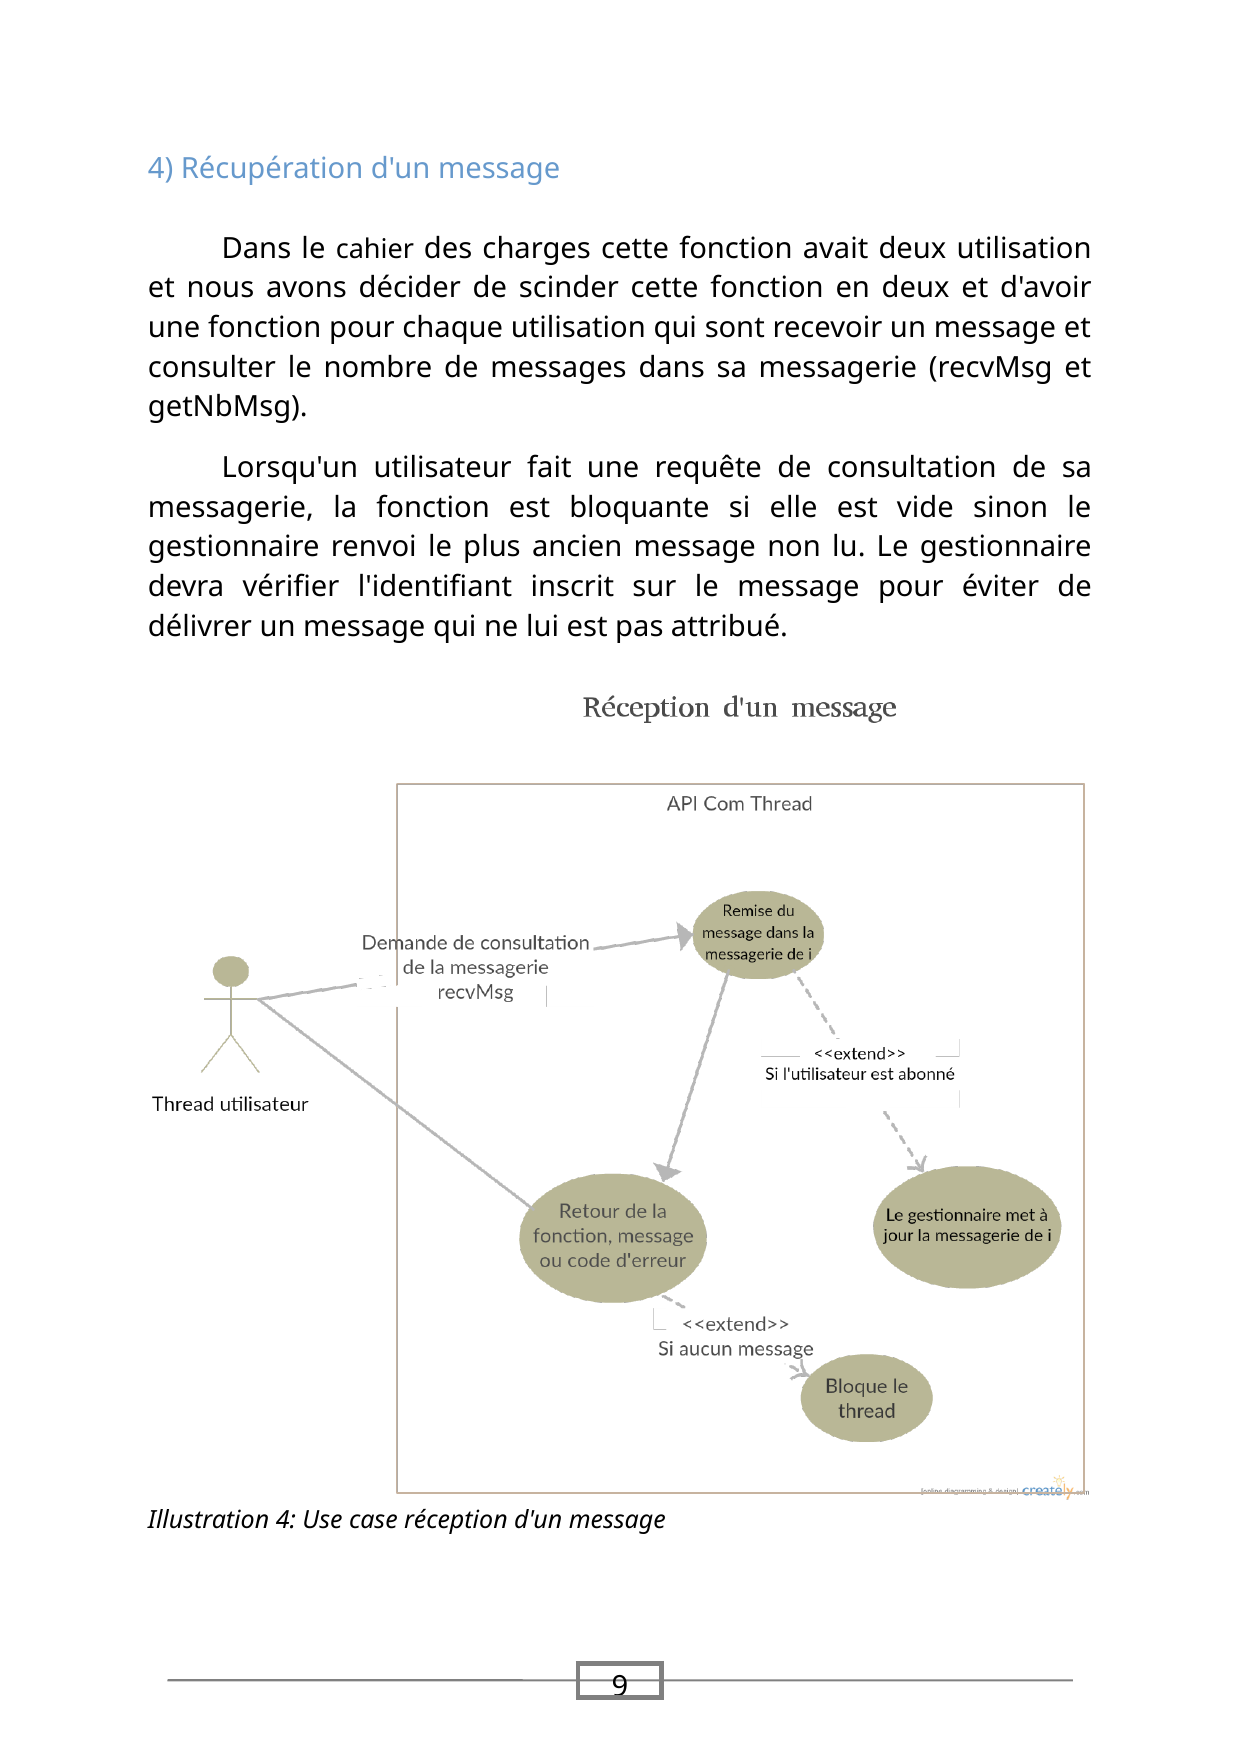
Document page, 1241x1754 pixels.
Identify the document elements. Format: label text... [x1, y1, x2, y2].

picture [147, 678, 1093, 1502]
text Illustration 4: Use case réception d'un message [148, 1502, 1093, 1536]
text Dans le cahier des charges cette fonction avait deux utilisation et nous avons décider de scinder cette fonction en deux et d'avoir une fonction pour chaque utilisation qui sont recevoir un message et consulter le nombre de messages dans sa messagerie (recvMsg et getNbMsg). [148, 227, 1093, 425]
text Lorsqu'un utilisateur fait une requête de consultation de sa messagerie, la fonction est bloquante si elle est vide sinon le gestionnaire renvoi le plus ancien message non lu. Le gestionnaire devra vérifier l'identifiant inscrit sur le message pour éviter de délivrer un message qui ne lui est pas attribué. [148, 446, 1093, 645]
subtitle 4) Récupération d'un message [148, 148, 1093, 187]
